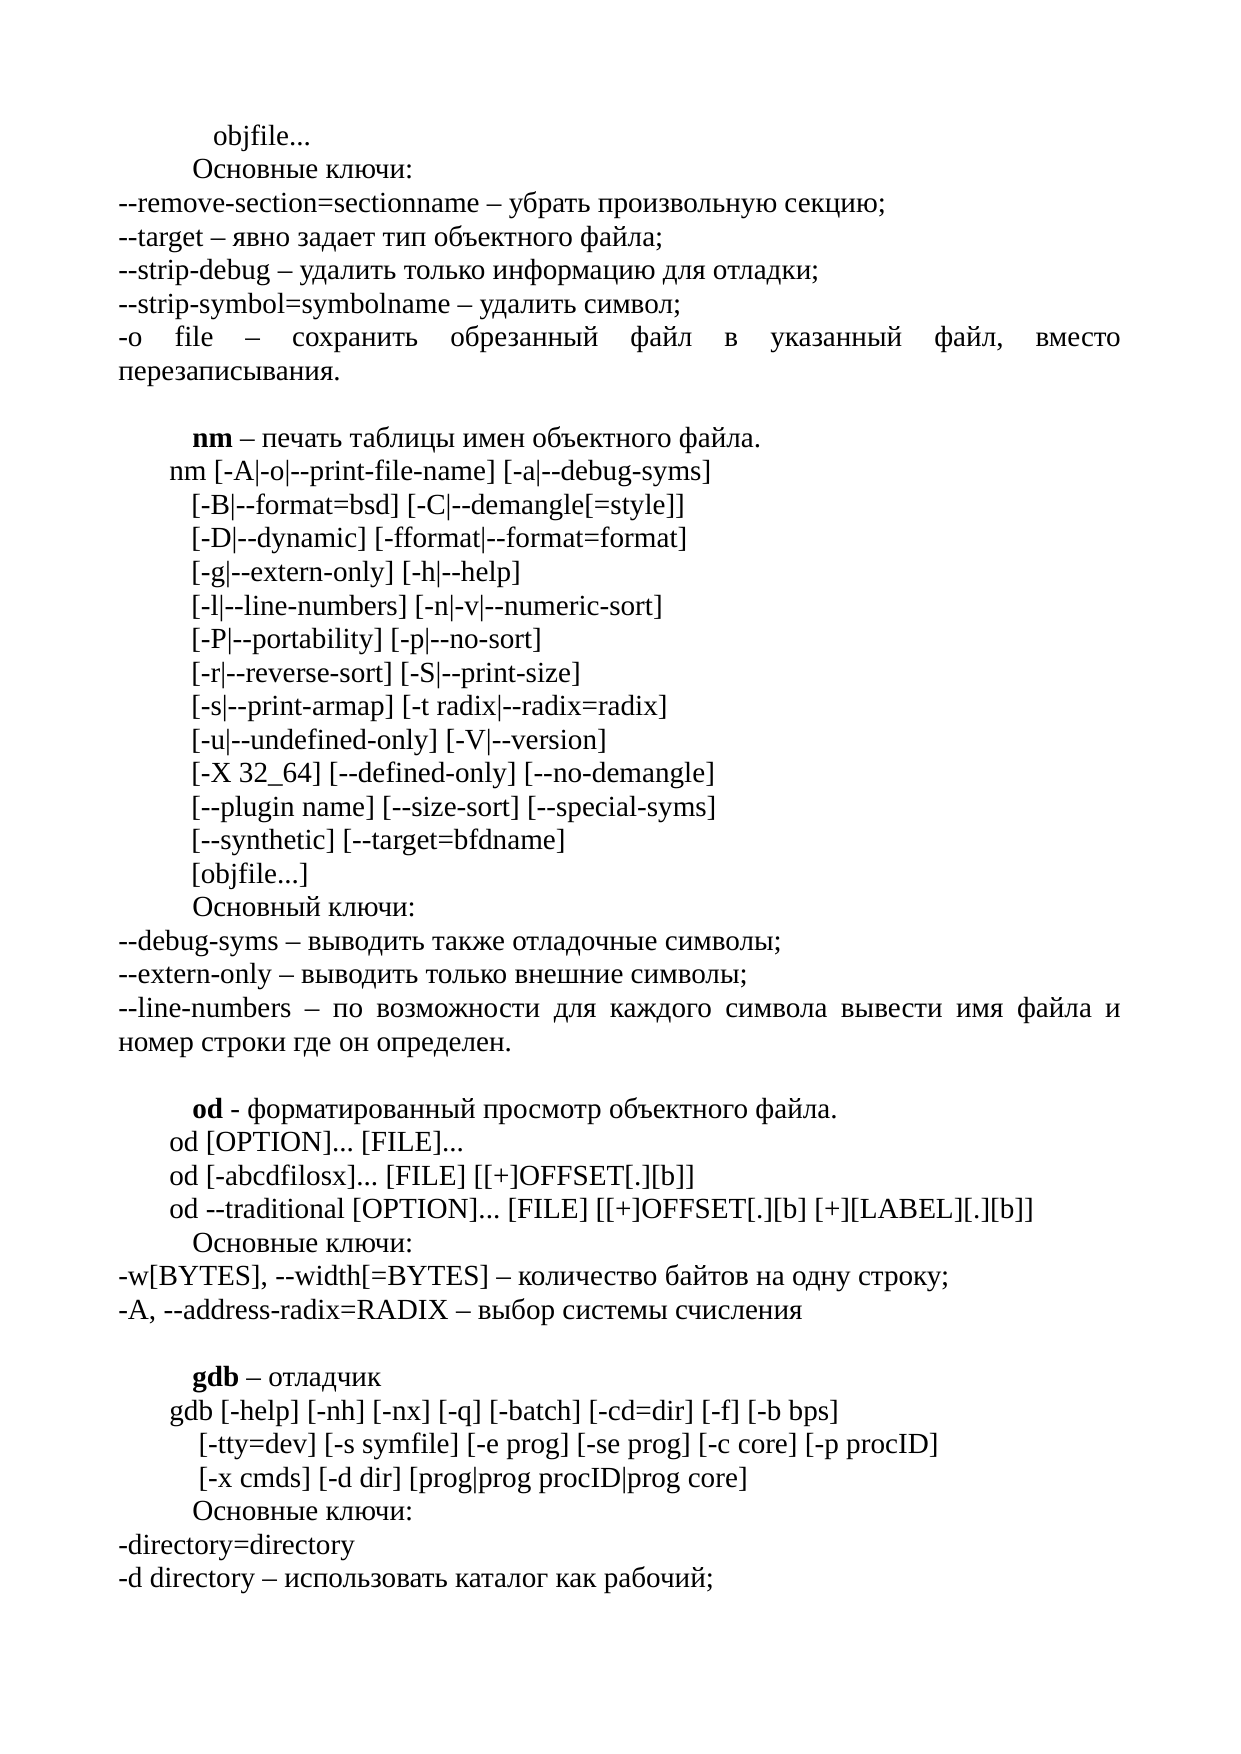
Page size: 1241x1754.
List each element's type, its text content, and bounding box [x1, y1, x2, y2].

text objfile... [118, 118, 1122, 152]
text [-X 32_64] [--defined-only] [--no-demangle] [118, 755, 1122, 789]
text [-P|--portability] [-p|--no-sort] [118, 621, 1122, 655]
text -A, --address-radix=RADIX – выбор системы счисления [118, 1292, 1122, 1326]
text nm – печать таблицы имен объектного файла. [118, 420, 1122, 453]
text -d directory – использовать каталог как рабочий; [118, 1560, 1122, 1594]
text od [-abcdfilosx]... [FILE] [[+]OFFSET[.][b]] [118, 1158, 1122, 1191]
text --strip-debug – удалить только информацию для отладки; [118, 252, 1122, 286]
text -directory=directory [118, 1527, 1122, 1560]
text --remove-section=sectionname – убрать произвольную секцию; [118, 185, 1122, 219]
text --debug-syms – выводить также отладочные символы; [118, 923, 1122, 957]
text [-l|--line-numbers] [-n|-v|--numeric-sort] [118, 588, 1122, 621]
text nm [-A|-o|--print-file-name] [-a|--debug-syms] [118, 453, 1122, 487]
text [objfile...] [118, 856, 1122, 889]
text Основные ключи: [118, 152, 1122, 185]
text [-D|--dynamic] [-fformat|--format=format] [118, 521, 1122, 554]
text od --traditional [OPTION]... [FILE] [[+]OFFSET[.][b] [+][LABEL][.][b]] [118, 1191, 1122, 1225]
text [-s|--print-armap] [-t radix|--radix=radix] [118, 688, 1122, 722]
text --target – явно задает тип объектного файла; [118, 219, 1122, 252]
text od [OPTION]... [FILE]... [118, 1124, 1122, 1158]
text Основные ключи: [118, 1493, 1122, 1527]
text [-B|--format=bsd] [-C|--demangle[=style]] [118, 487, 1122, 521]
text [--plugin name] [--size-sort] [--special-syms] [118, 789, 1122, 822]
text Основные ключи: [118, 1225, 1122, 1258]
text [-x cmds] [-d dir] [prog|prog procID|prog core] [118, 1460, 1122, 1493]
text Основный ключи: [118, 889, 1122, 923]
text --strip-symbol=symbolname – удалить символ; [118, 286, 1122, 319]
text gdb – отладчик [118, 1359, 1122, 1393]
text --extern-only – выводить только внешние символы; [118, 957, 1122, 990]
text --line-numbers – по возможности для каждого символа вывести имя файла и номер строки где он определен. [118, 990, 1122, 1057]
text [-tty=dev] [-s symfile] [-e prog] [-se prog] [-c core] [-p procID] [118, 1426, 1122, 1460]
text [--synthetic] [--target=bfdname] [118, 822, 1122, 856]
text -o file – сохранить обрезанный файл в указанный файл, вместо перезаписывания. [118, 319, 1122, 386]
text gdb [-help] [-nh] [-nx] [-q] [-batch] [-cd=dir] [-f] [-b bps] [118, 1393, 1122, 1426]
text [-u|--undefined-only] [-V|--version] [118, 722, 1122, 755]
text [-g|--extern-only] [-h|--help] [118, 554, 1122, 588]
text [-r|--reverse-sort] [-S|--print-size] [118, 655, 1122, 688]
text od - форматированный просмотр объектного файла. [118, 1091, 1122, 1124]
text -w[BYTES], --width[=BYTES] – количество байтов на одну строку; [118, 1258, 1122, 1292]
